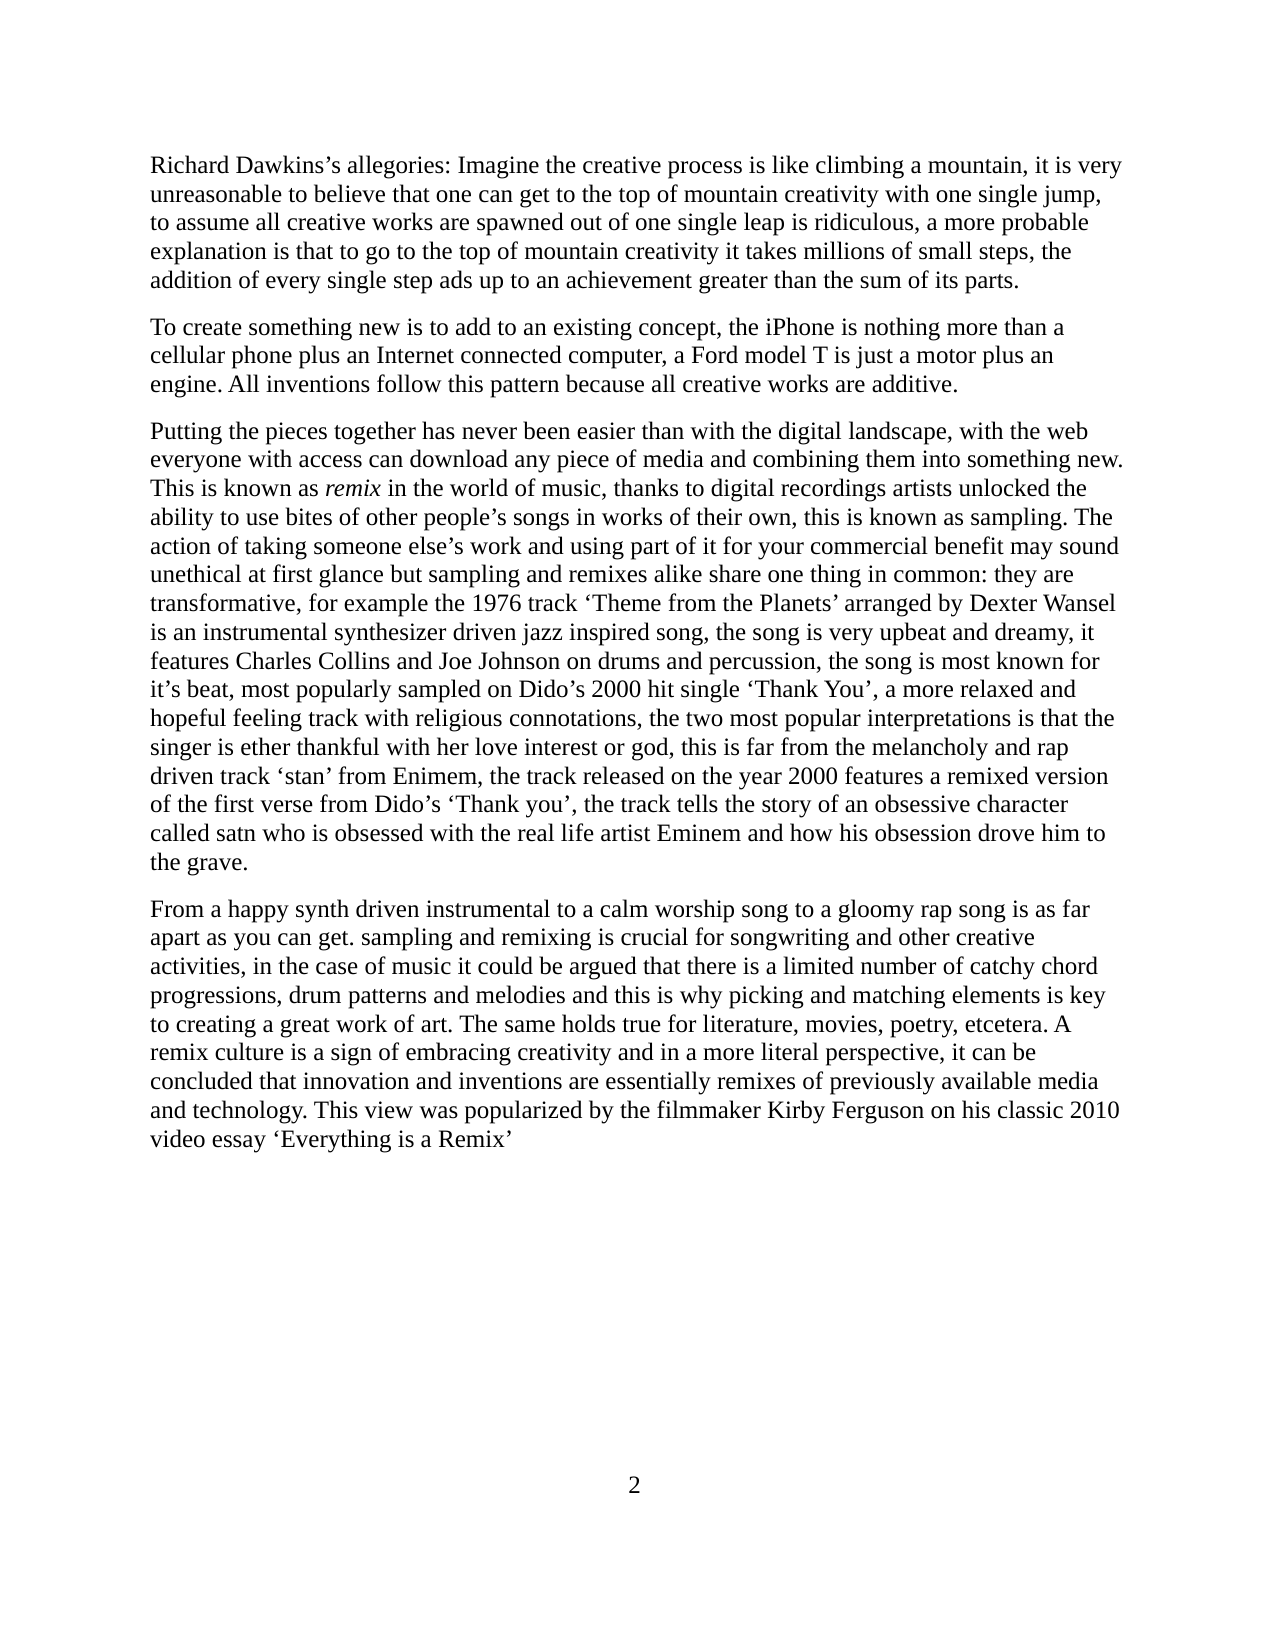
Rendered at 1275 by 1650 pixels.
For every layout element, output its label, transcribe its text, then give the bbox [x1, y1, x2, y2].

text Richard Dawkins’s allegories: Imagine the creative process is like climbing a mountain, it is very unreasonable to believe that one can get to the top of mountain creativity with one single jump, to assume all creative works are spawned out of one single leap is ridiculous, a more probable explanation is that to go to the top of mountain creativity it takes millions of small steps, the addition of every single step ads up to an achievement greater than the sum of its parts. [150, 150, 1125, 294]
text To create something new is to add to an existing concept, the iPhone is nothing more than a cellular phone plus an Internet connected computer, a Ford model T is just a motor plus an engine. All inventions follow this pattern because all creative works are additive. [150, 312, 1125, 398]
text From a happy synth driven instrumental to a calm worship song to a gloomy rap song is as far apart as you can get. sampling and remixing is crucial for songwriting and other creative activities, in the case of music it could be argued that there is a limited number of catchy chord progressions, drum patterns and melodies and this is why picking and matching elements is key to creating a great work of art. The same holds true for literature, movies, poetry, etcetera. A remix culture is a sign of embracing creativity and in a more literal perspective, it can be concluded that innovation and inventions are essentially remixes of previously available media and technology. This view was popularized by the filmmaker Kirby Ferguson on his classic 2010 video essay ‘Everything is a Remix’ [150, 894, 1125, 1152]
text Putting the pieces together has never been easier than with the digital landscape, with the web everyone with access can download any piece of media and combining them into something new. This is known as remix in the world of music, thanks to digital recordings artists unlocked the ability to use bites of other people’s songs in works of their own, this is known as sampling. The action of taking someone else’s work and using part of it for your commercial benefit may sound unethical at first glance but sampling and remixes alike share one thing in common: they are transformative, for example the 1976 track ‘Theme from the Planets’ arranged by Dexter Wansel is an instrumental synthesizer driven jazz inspired song, the song is very upbeat and dreamy, it features Charles Collins and Joe Johnson on drums and percussion, the song is most known for it’s beat, most popularly sampled on Dido’s 2000 hit single ‘Thank You’, a more relaxed and hopeful feeling track with religious connotations, the two most popular interpretations is that the singer is ether thankful with her love interest or god, this is far from the melancholy and rap driven track ‘stan’ from Enimem, the track released on the year 2000 features a remixed version of the first verse from Dido’s ‘Thank you’, the track tells the story of an obsessive character called satn who is obsessed with the real life artist Eminem and how his obsession drove him to the grave. [150, 416, 1125, 876]
